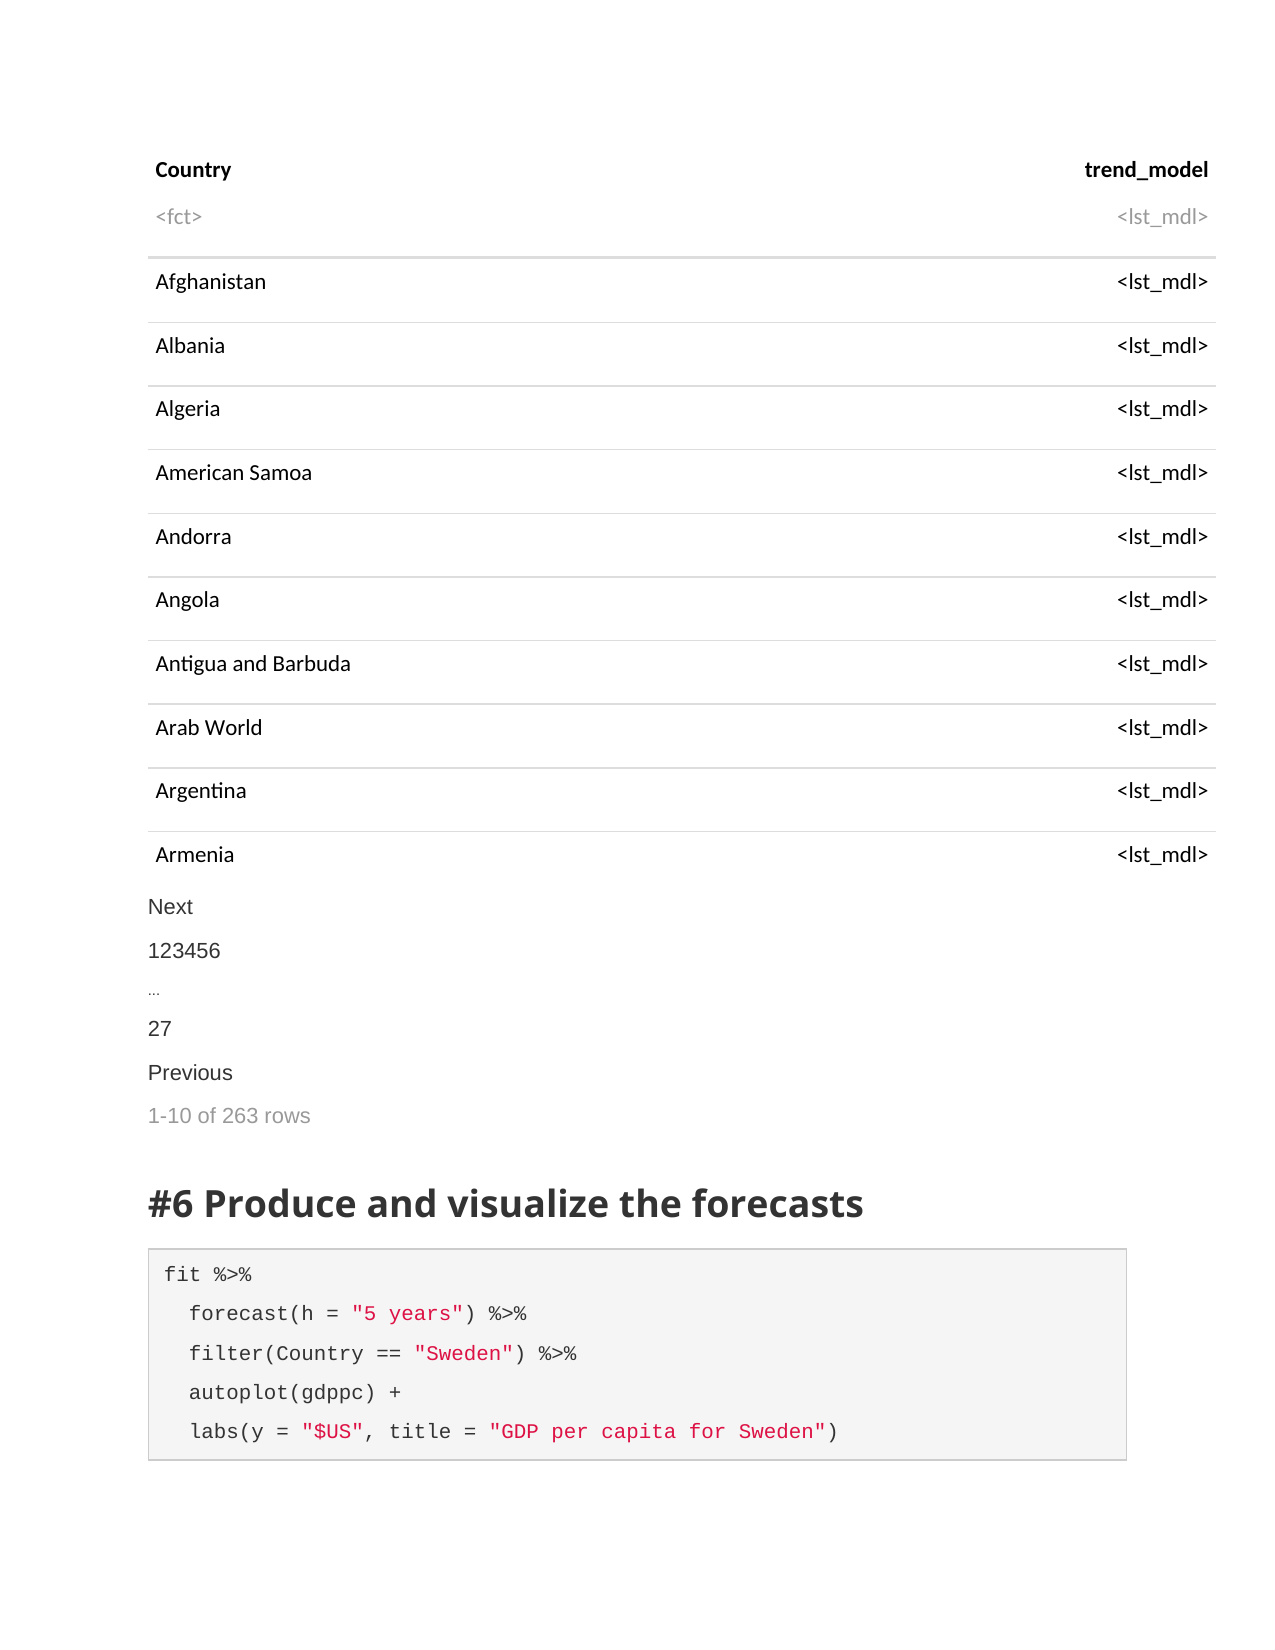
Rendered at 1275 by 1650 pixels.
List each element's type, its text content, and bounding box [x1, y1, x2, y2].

table_cell <lst_mdl> [791, 387, 1216, 449]
table_cell <lst_mdl> [791, 832, 1216, 894]
text labs(y = "$US", title = "GDP per capita for Sweden") [149, 1405, 1126, 1459]
text 123456 [148, 938, 1127, 963]
table_cell Albania [148, 323, 791, 385]
table_cell <lst_mdl> [791, 705, 1216, 767]
subtitle #6 Produce and visualize the forecasts [148, 1178, 1127, 1229]
text ... [148, 981, 1127, 998]
table_cell <lst_mdl> [791, 641, 1216, 703]
table_cell <lst_mdl> [791, 259, 1216, 321]
text forecast(h = "5 years") %>% [149, 1287, 1126, 1327]
table_cell <lst_mdl> [791, 578, 1216, 640]
text 1-10 of 263 rows [148, 1103, 1127, 1128]
table_cell <lst_mdl> [791, 450, 1216, 512]
table_cell <lst_mdl> [791, 769, 1216, 831]
text autoplot(gdppc) + [149, 1366, 1126, 1405]
table_cell Angola [148, 578, 791, 640]
text Next [148, 894, 1127, 919]
table_header trend_model <lst_mdl> [791, 148, 1216, 256]
table_cell Algeria [148, 387, 791, 449]
table_cell Arab World [148, 705, 791, 767]
table_cell Armenia [148, 832, 791, 894]
table_cell <lst_mdl> [791, 514, 1216, 576]
table_cell <lst_mdl> [791, 323, 1216, 385]
table_header Country <fct> [148, 148, 791, 256]
table_cell Argentina [148, 769, 791, 831]
table_cell Antigua and Barbuda [148, 641, 791, 703]
text Previous [148, 1059, 1127, 1085]
table_cell American Samoa [148, 450, 791, 512]
table_cell Andorra [148, 514, 791, 576]
text 27 [148, 1016, 1127, 1041]
text filter(Country == "Sweden") %>% [149, 1327, 1126, 1366]
text fit %>% [149, 1250, 1126, 1287]
table_cell Afghanistan [148, 259, 791, 321]
